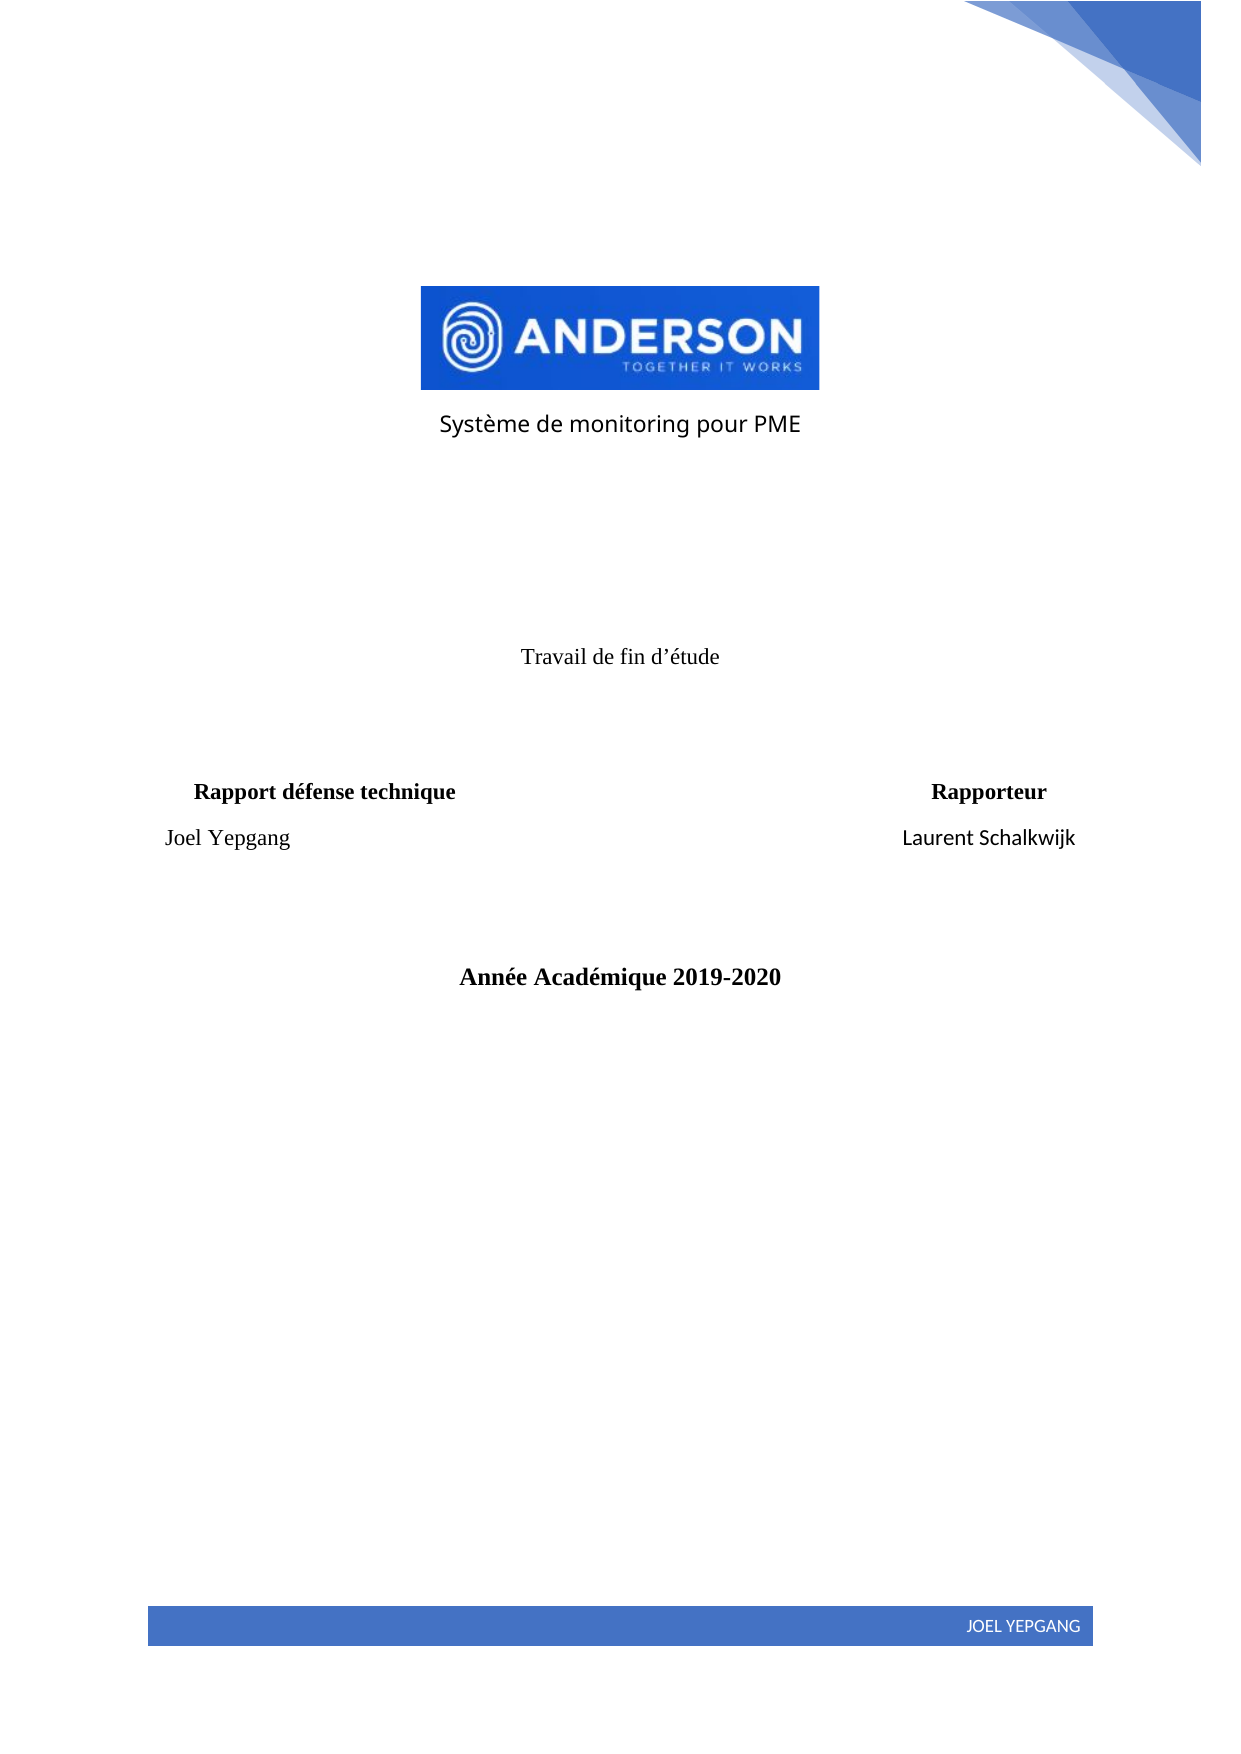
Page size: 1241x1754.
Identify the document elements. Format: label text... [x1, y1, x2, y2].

text Année Académique 2019-2020 [148, 962, 1093, 991]
text Système de monitoring pour PME [148, 407, 1093, 439]
text Travail de fin d’étude [148, 643, 1093, 669]
text Joel Yepgang Laurent Schalkwijk [148, 823, 1093, 851]
text Rapport défense technique Rapporteur [148, 778, 1093, 804]
